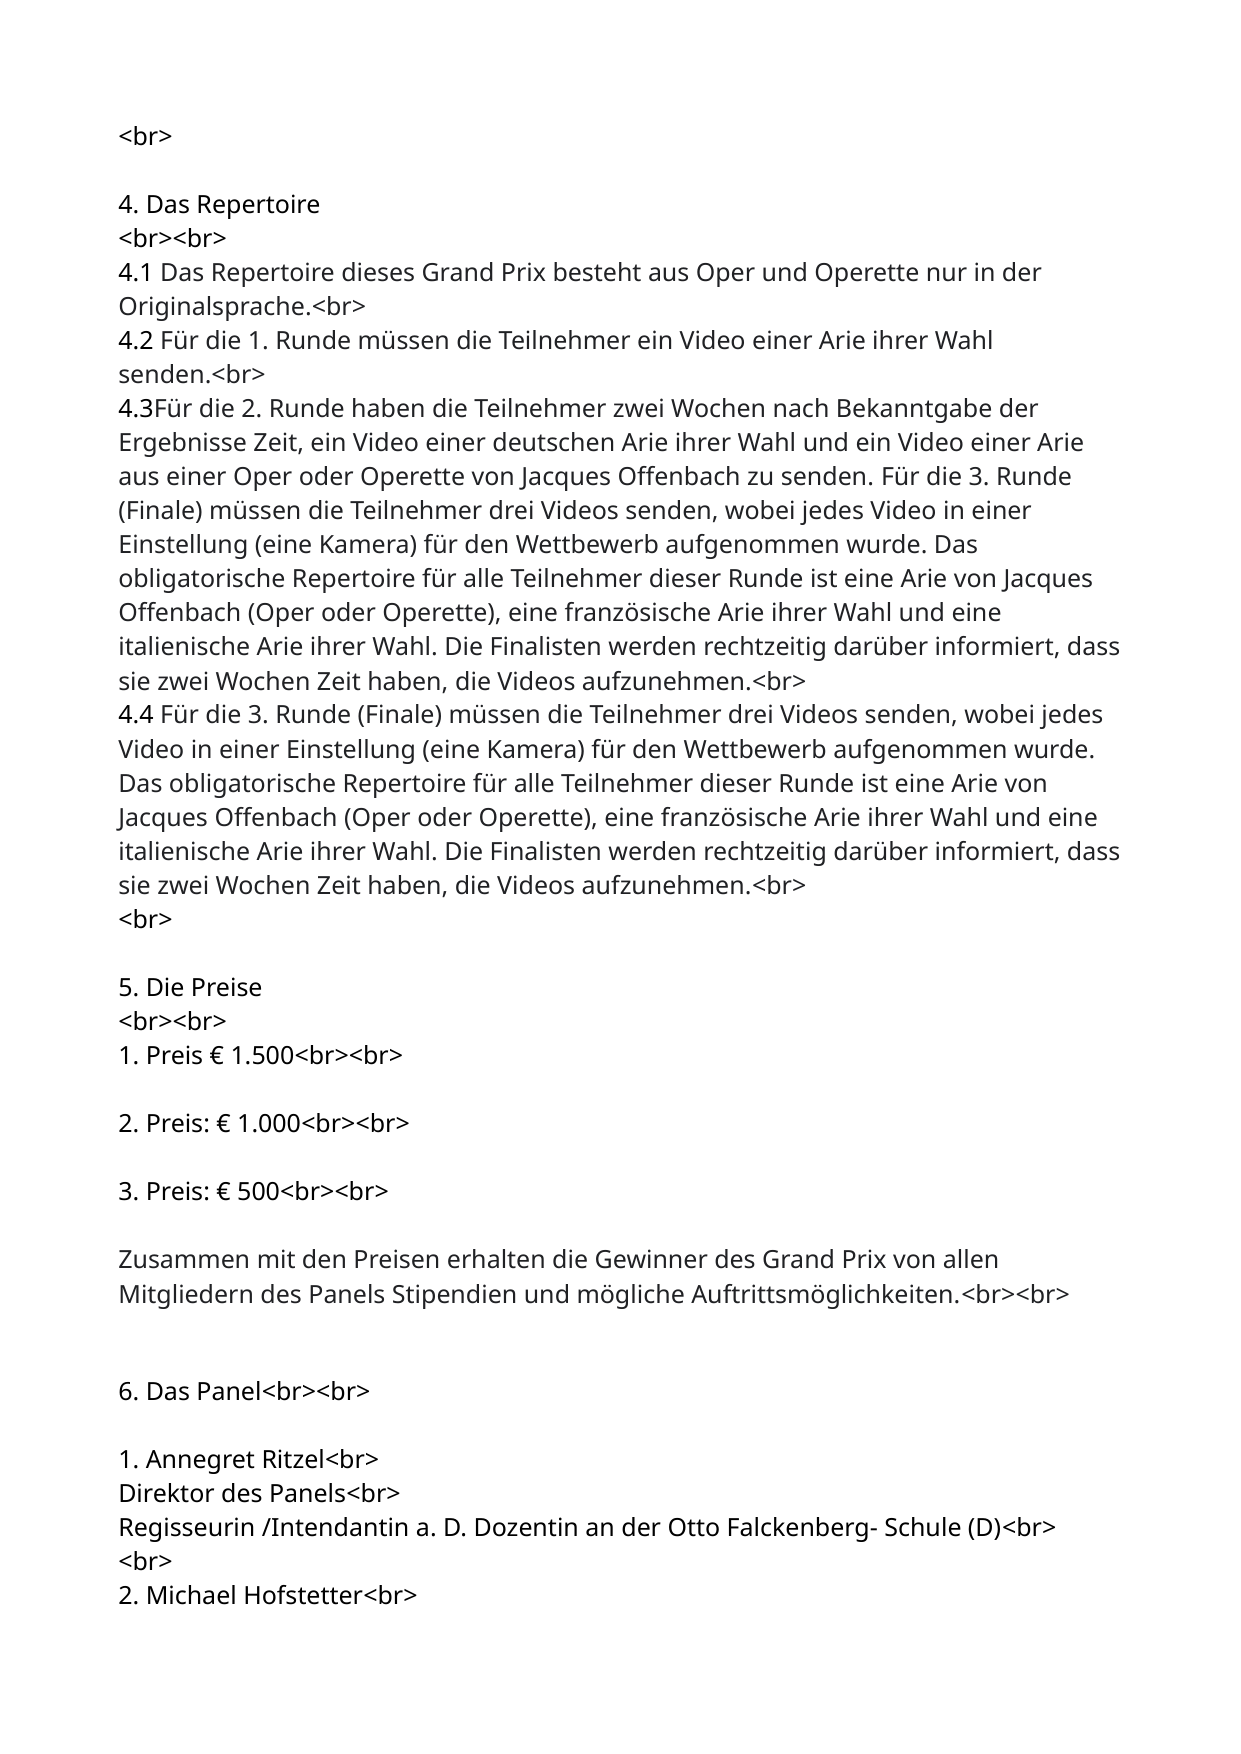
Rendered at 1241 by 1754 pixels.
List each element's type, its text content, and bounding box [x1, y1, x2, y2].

text 6. Das Panel<br><br> 1. Annegret Ritzel<br> Direktor des Panels<br> Regisseurin /Intendantin a. D. Dozentin an der Otto Falckenberg- Schule (D)<br> <br> 2. Michael Hofstetter<br> [118, 1310, 1122, 1612]
text <br> 4. Das Repertoire <br><br> 4.1 Das Repertoire dieses Grand Prix besteht aus Oper und Operette nur in der Originalsprache.<br> 4.2 Für die 1. Runde müssen die Teilnehmer ein Video einer Arie ihrer Wahl senden.<br> [118, 118, 1122, 391]
text <br> 5. Die Preise <br><br> 1. Preis € 1.500<br><br> 2. Preis: € 1.000<br><br> 3. Preis: € 500<br><br> Zusammen mit den Preisen erhalten die Gewinner des Grand Prix von allen Mitgliedern des Panels Stipendien und mögliche Auftrittsmöglichkeiten.<br><br> [118, 902, 1122, 1310]
text 4.3Für die 2. Runde haben die Teilnehmer zwei Wochen nach Bekanntgabe der Ergebnisse Zeit, ein Video einer deutschen Arie ihrer Wahl und ein Video einer Arie aus einer Oper oder Operette von Jacques Offenbach zu senden. Für die 3. Runde (Finale) müssen die Teilnehmer drei Videos senden, wobei jedes Video in einer Einstellung (eine Kamera) für den Wettbewerb aufgenommen wurde. Das obligatorische Repertoire für alle Teilnehmer dieser Runde ist eine Arie von Jacques Offenbach (Oper oder Operette), eine französische Arie ihrer Wahl und eine italienische Arie ihrer Wahl. Die Finalisten werden rechtzeitig darüber informiert, dass sie zwei Wochen Zeit haben, die Videos aufzunehmen.<br> [118, 391, 1122, 697]
text 4.4 Für die 3. Runde (Finale) müssen die Teilnehmer drei Videos senden, wobei jedes Video in einer Einstellung (eine Kamera) für den Wettbewerb aufgenommen wurde. Das obligatorische Repertoire für alle Teilnehmer dieser Runde ist eine Arie von Jacques Offenbach (Oper oder Operette), eine französische Arie ihrer Wahl und eine italienische Arie ihrer Wahl. Die Finalisten werden rechtzeitig darüber informiert, dass sie zwei Wochen Zeit haben, die Videos aufzunehmen.<br> [118, 697, 1122, 902]
